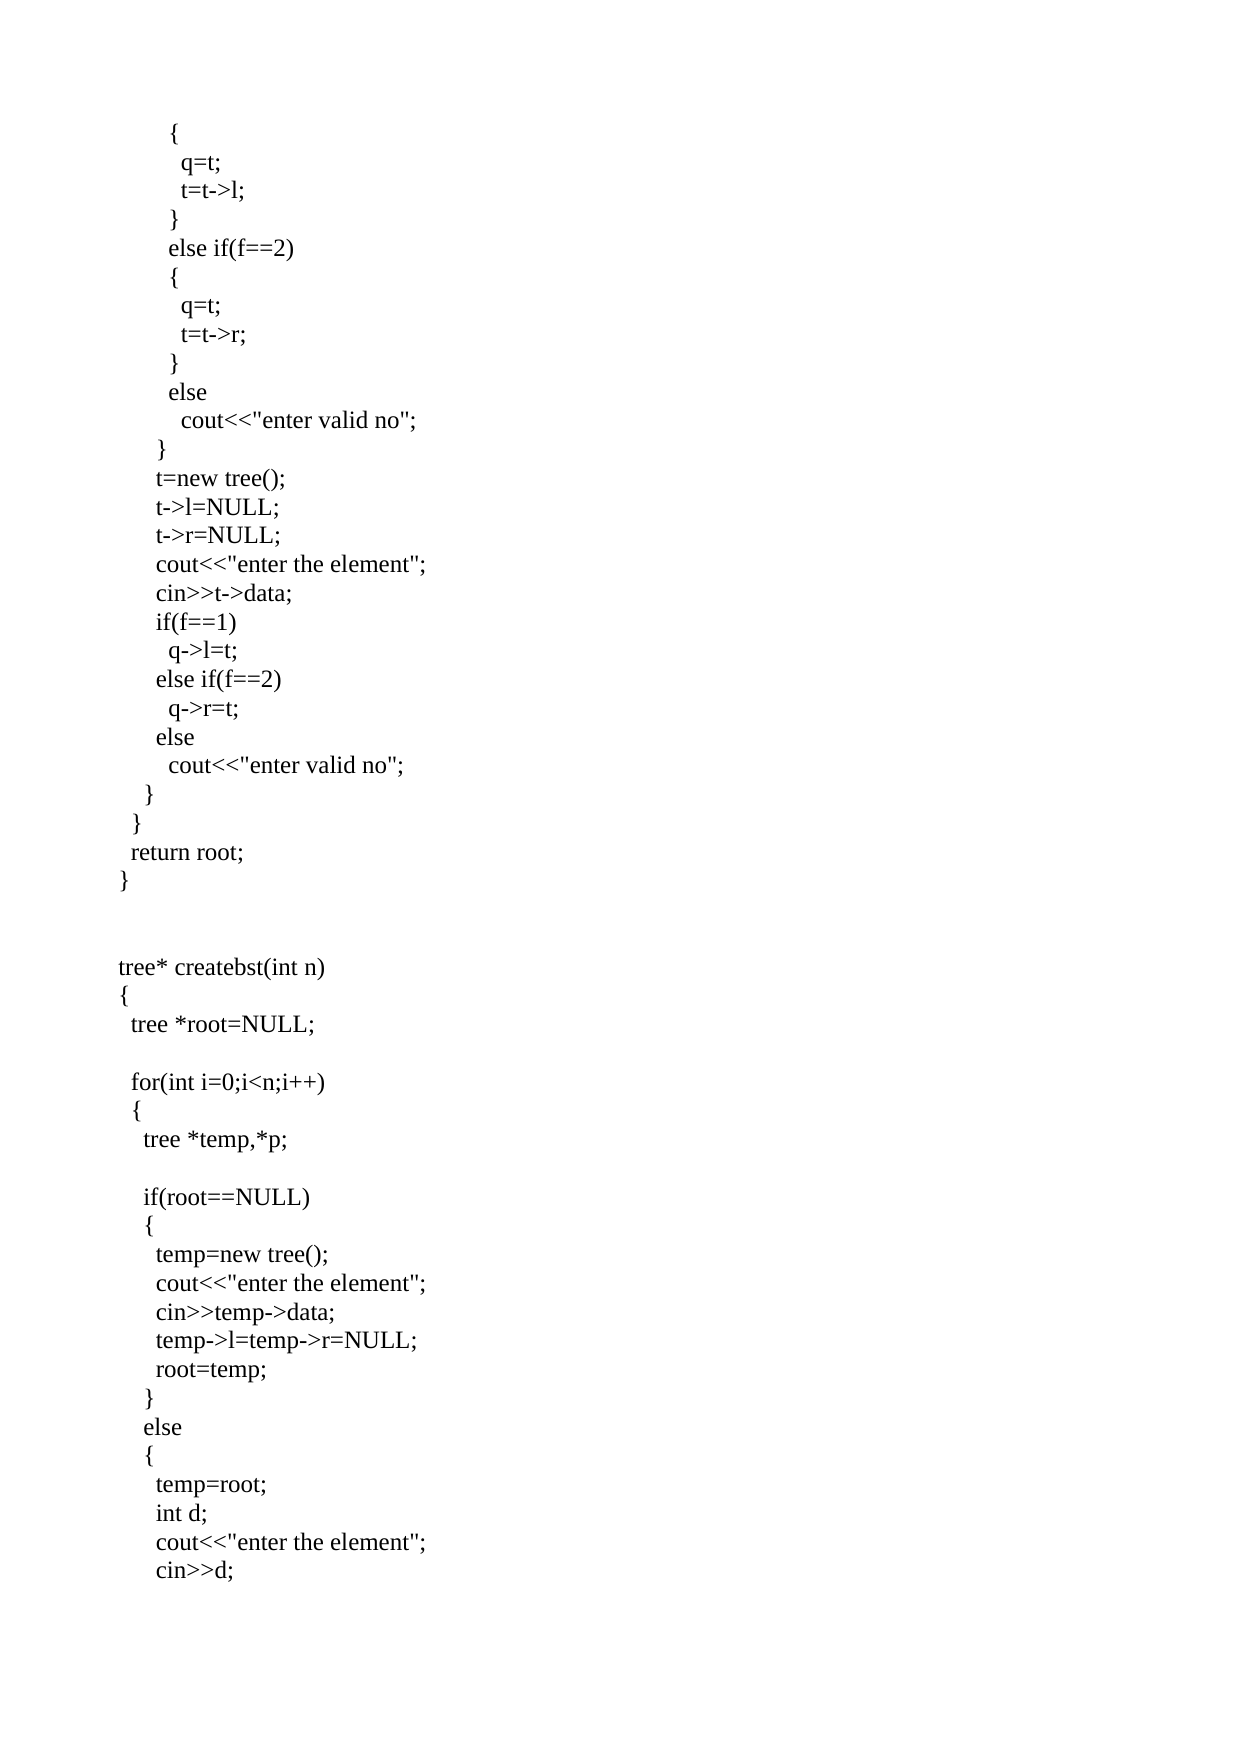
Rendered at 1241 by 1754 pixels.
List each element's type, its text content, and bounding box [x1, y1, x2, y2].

text t=t->l; [118, 176, 1122, 204]
text } [118, 866, 1122, 894]
text int d; [118, 1498, 1122, 1527]
text } [118, 779, 1122, 808]
text else [118, 1412, 1122, 1441]
text t->l=NULL; [118, 492, 1122, 521]
text t->r=NULL; [118, 521, 1122, 549]
text { [118, 1441, 1122, 1469]
text { [118, 262, 1122, 291]
text { [118, 981, 1122, 1009]
text } [118, 808, 1122, 837]
text cout<<"enter the element"; [118, 1527, 1122, 1556]
text q->r=t; [118, 693, 1122, 722]
text else if(f==2) [118, 233, 1122, 262]
text tree* createbst(int n) [118, 952, 1122, 981]
text { [118, 118, 1122, 147]
text cin>>temp->data; [118, 1297, 1122, 1326]
text return root; [118, 837, 1122, 866]
text { [118, 1211, 1122, 1239]
text if(root==NULL) [118, 1182, 1122, 1211]
text cin>>t->data; [118, 578, 1122, 607]
text q=t; [118, 147, 1122, 176]
text cin>>d; [118, 1556, 1122, 1584]
text t=new tree(); [118, 463, 1122, 492]
text } [118, 204, 1122, 233]
text tree *root=NULL; [118, 1009, 1122, 1038]
text temp=new tree(); [118, 1239, 1122, 1268]
text { [118, 1096, 1122, 1124]
text cout<<"enter the element"; [118, 1268, 1122, 1297]
text else if(f==2) [118, 664, 1122, 693]
text temp->l=temp->r=NULL; [118, 1326, 1122, 1354]
text if(f==1) [118, 607, 1122, 636]
text cout<<"enter valid no"; [118, 406, 1122, 434]
text for(int i=0;i<n;i++) [118, 1067, 1122, 1096]
text cout<<"enter the element"; [118, 549, 1122, 578]
text q->l=t; [118, 636, 1122, 664]
text else [118, 722, 1122, 751]
text } [118, 434, 1122, 463]
text temp=root; [118, 1469, 1122, 1498]
text t=t->r; [118, 319, 1122, 348]
text q=t; [118, 291, 1122, 319]
text tree *temp,*p; [118, 1124, 1122, 1153]
text } [118, 348, 1122, 377]
text cout<<"enter valid no"; [118, 751, 1122, 779]
text root=temp; [118, 1354, 1122, 1383]
text else [118, 377, 1122, 406]
text } [118, 1383, 1122, 1412]
